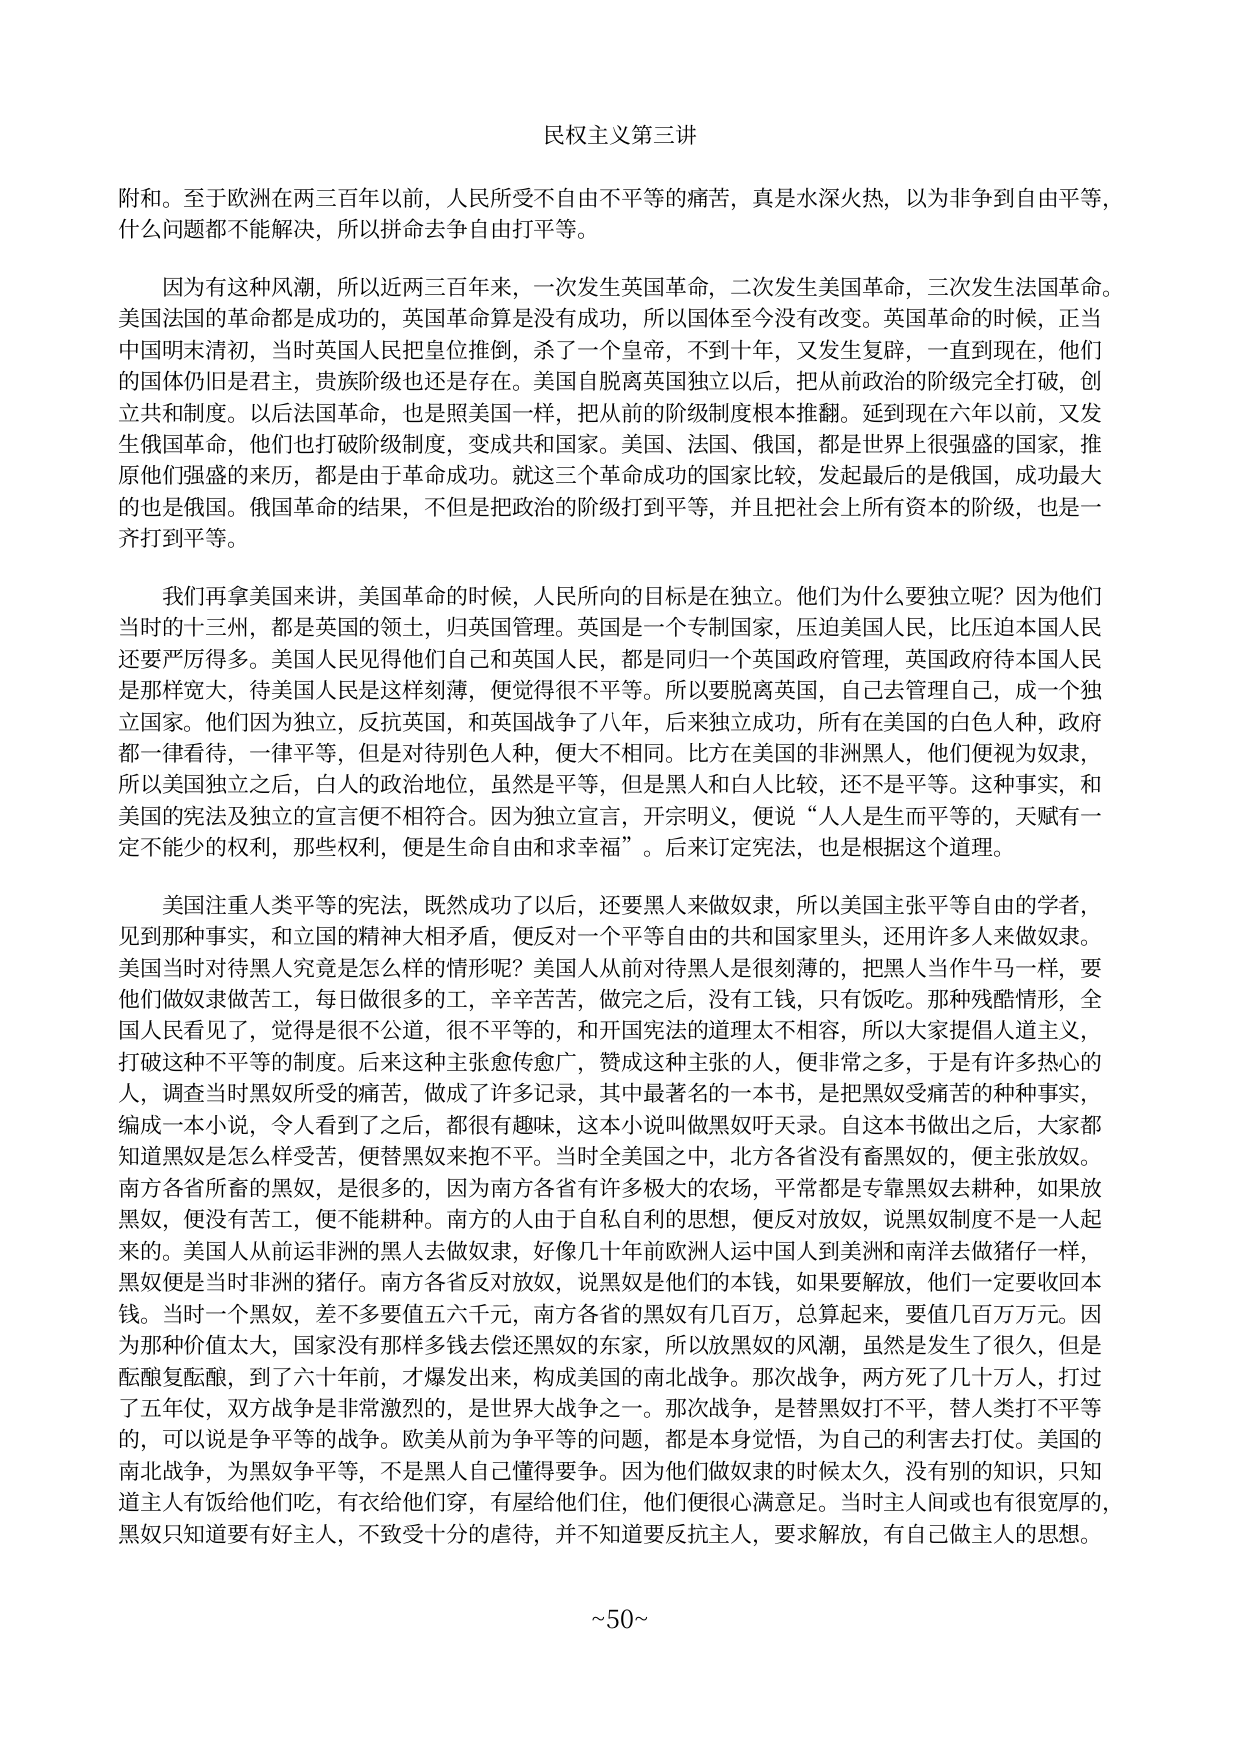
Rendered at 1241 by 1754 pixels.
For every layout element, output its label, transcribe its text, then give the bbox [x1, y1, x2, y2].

text 附和。至于欧洲在两三百年以前，人民所受不自由不平等的痛苦，真是水深火热，以为非争到自由平等，什么问题都不能解决，所以拼命去争自由打平等。 [118, 181, 1122, 244]
text 我们再拿美国来讲，美国革命的时候，人民所向的目标是在独立。他们为什么要独立呢？因为他们当时的十三州，都是英国的领土，归英国管理。英国是一个专制国家，压迫美国人民，比压迫本国人民还要严厉得多。美国人民见得他们自己和英国人民，都是同归一个英国政府管理，英国政府待本国人民是那样宽大，待美国人民是这样刻薄，便觉得很不平等。所以要脱离英国，自己去管理自己，成一个独立国家。他们因为独立，反抗英国，和英国战争了八年，后来独立成功，所有在美国的白色人种，政府都一律看待，一律平等，但是对待别色人种，便大不相同。比方在美国的非洲黑人，他们便视为奴隶，所以美国独立之后，白人的政治地位，虽然是平等，但是黑人和白人比较，还不是平等。这种事实，和美国的宪法及独立的宣言便不相符合。因为独立宣言，开宗明义，便说“人人是生而平等的，天赋有一定不能少的权利，那些权利，便是生命自由和求幸福”。后来订定宪法，也是根据这个道理。 [118, 579, 1122, 862]
text 美国注重人类平等的宪法，既然成功了以后，还要黑人来做奴隶，所以美国主张平等自由的学者，见到那种事实，和立国的精神大相矛盾，便反对一个平等自由的共和国家里头，还用许多人来做奴隶。美国当时对待黑人究竟是怎么样的情形呢？美国人从前对待黑人是很刻薄的，把黑人当作牛马一样，要他们做奴隶做苦工，每日做很多的工，辛辛苦苦，做完之后，没有工钱，只有饭吃。那种残酷情形，全国人民看见了，觉得是很不公道，很不平等的，和开国宪法的道理太不相容，所以大家提倡人道主义，打破这种不平等的制度。后来这种主张愈传愈广，赞成这种主张的人，便非常之多，于是有许多热心的人，调查当时黑奴所受的痛苦，做成了许多记录，其中最著名的一本书，是把黑奴受痛苦的种种事实，编成一本小说，令人看到了之后，都很有趣味，这本小说叫做黑奴吁天录。自这本书做出之后，大家都知道黑奴是怎么样受苦，便替黑奴来抱不平。当时全美国之中，北方各省没有畜黑奴的，便主张放奴。南方各省所畜的黑奴，是很多的，因为南方各省有许多极大的农场，平常都是专靠黑奴去耕种，如果放黑奴，便没有苦工，便不能耕种。南方的人由于自私自利的思想，便反对放奴，说黑奴制度不是一人起来的。美国人从前运非洲的黑人去做奴隶，好像几十年前欧洲人运中国人到美洲和南洋去做猪仔一样，黑奴便是当时非洲的猪仔。南方各省反对放奴，说黑奴是他们的本钱，如果要解放，他们一定要收回本钱。当时一个黑奴，差不多要值五六千元，南方各省的黑奴有几百万，总算起来，要值几百万万元。因为那种价值太大，国家没有那样多钱去偿还黑奴的东家，所以放黑奴的风潮，虽然是发生了很久，但是酝酿复酝酿，到了六十年前，才爆发出来，构成美国的南北战争。那次战争，两方死了几十万人，打过了五年仗，双方战争是非常激烈的，是世界大战争之一。那次战争，是替黑奴打不平，替人类打不平等的，可以说是争平等的战争。欧美从前为争平等的问题，都是本身觉悟，为自己的利害去打仗。美国的南北战争，为黑奴争平等，不是黑人自己懂得要争。因为他们做奴隶的时候太久，没有别的知识，只知道主人有饭给他们吃，有衣给他们穿，有屋给他们住，他们便很心满意足。当时主人间或也有很宽厚的，黑奴只知道要有好主人，不致受十分的虐待，并不知道要反抗主人，要求解放，有自己做主人的思想。 [118, 888, 1122, 1548]
text 因为有这种风潮，所以近两三百年来，一次发生英国革命，二次发生美国革命，三次发生法国革命。美国法国的革命都是成功的，英国革命算是没有成功，所以国体至今没有改变。英国革命的时候，正当中国明末清初，当时英国人民把皇位推倒，杀了一个皇帝，不到十年，又发生复辟，一直到现在，他们的国体仍旧是君主，贵族阶级也还是存在。美国自脱离英国独立以后，把从前政治的阶级完全打破，创立共和制度。以后法国革命，也是照美国一样，把从前的阶级制度根本推翻。延到现在六年以前，又发生俄国革命，他们也打破阶级制度，变成共和国家。美国、法国、俄国，都是世界上很强盛的国家，推原他们强盛的来历，都是由于革命成功。就这三个革命成功的国家比较，发起最后的是俄国，成功最大的也是俄国。俄国革命的结果，不但是把政治的阶级打到平等，并且把社会上所有资本的阶级，也是一齐打到平等。 [118, 270, 1122, 553]
